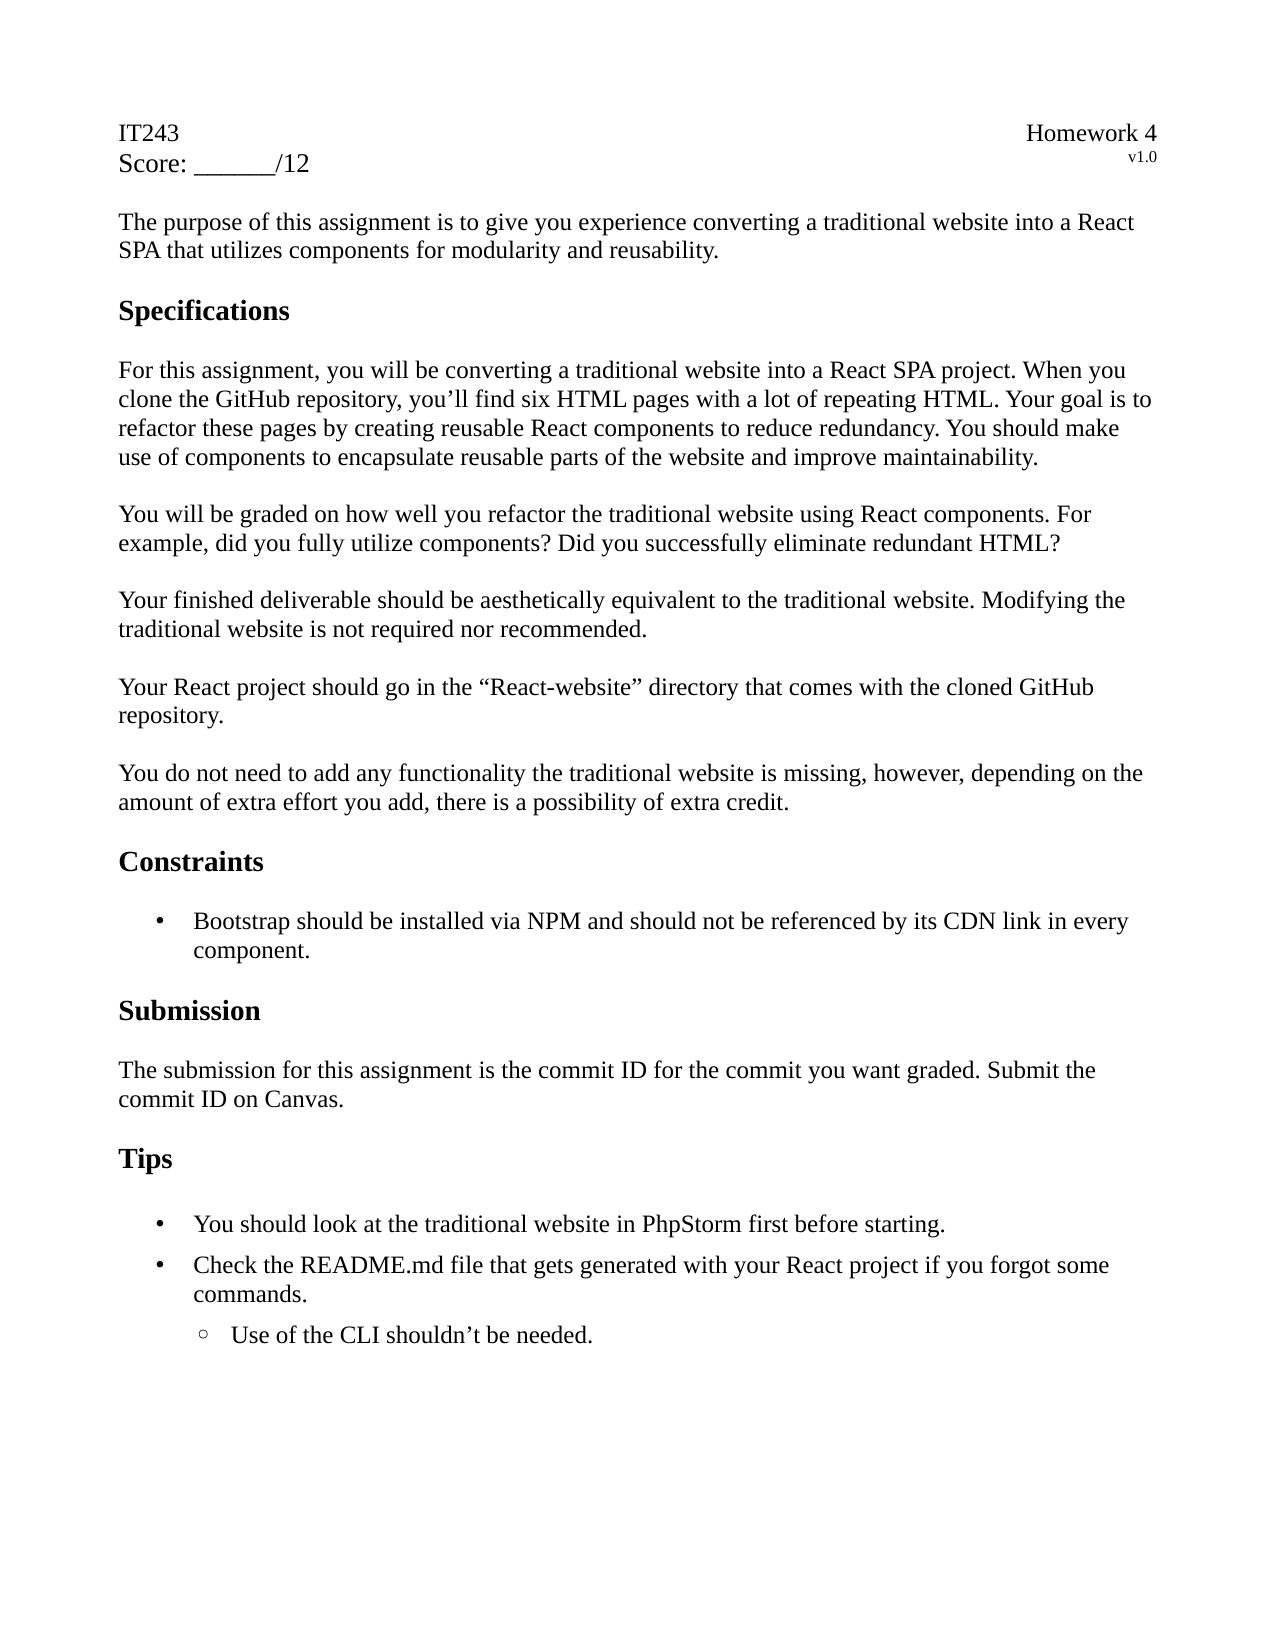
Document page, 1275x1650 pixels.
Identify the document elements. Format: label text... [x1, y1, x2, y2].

text Tips [118, 1141, 1157, 1175]
text Specifications [118, 293, 1157, 327]
text The submission for this assignment is the commit ID for the commit you want graded. Submit the commit ID on Canvas. [118, 1055, 1157, 1112]
text Your finished deliverable should be aesthetically equivalent to the traditional website. Modifying the traditional website is not required nor recommended. [118, 585, 1157, 643]
table_cell Score: ______/12 [118, 147, 484, 178]
table_header Homework 4 [484, 118, 1157, 147]
text Your React project should go in the “React-website” directory that comes with the cloned GitHub repository. [118, 672, 1157, 729]
text You do not need to add any functionality the traditional website is missing, however, depending on the amount of extra effort you add, there is a possibility of extra credit. [118, 758, 1157, 815]
table_cell v1.0 [484, 147, 1157, 178]
text The purpose of this assignment is to give you experience converting a traditional website into a React SPA that utilizes components for modularity and reusability. [118, 207, 1157, 264]
table_header IT243 [118, 118, 484, 147]
list Use of the CLI shouldn’t be needed. [193, 1320, 1157, 1349]
text You will be graded on how well you refactor the traditional website using React components. For example, did you fully utilize components? Did you successfully eliminate redundant HTML? [118, 499, 1157, 557]
text Constraints [118, 844, 1157, 878]
text For this assignment, you will be converting a traditional website into a React SPA project. When you clone the GitHub repository, you’ll find six HTML pages with a lot of repeating HTML. Your goal is to refactor these pages by creating reusable React components to reduce redundancy. You should make use of components to encapsulate reusable parts of the website and improve maintainability. [118, 355, 1157, 470]
list Bootstrap should be installed via NPM and should not be referenced by its CDN link in every component. [156, 906, 1157, 964]
list Check the README.md file that gets generated with your React project if you forgot some commands. [156, 1250, 1157, 1308]
text Submission [118, 993, 1157, 1026]
list You should look at the traditional website in PhpStorm first before starting. [156, 1209, 1157, 1238]
